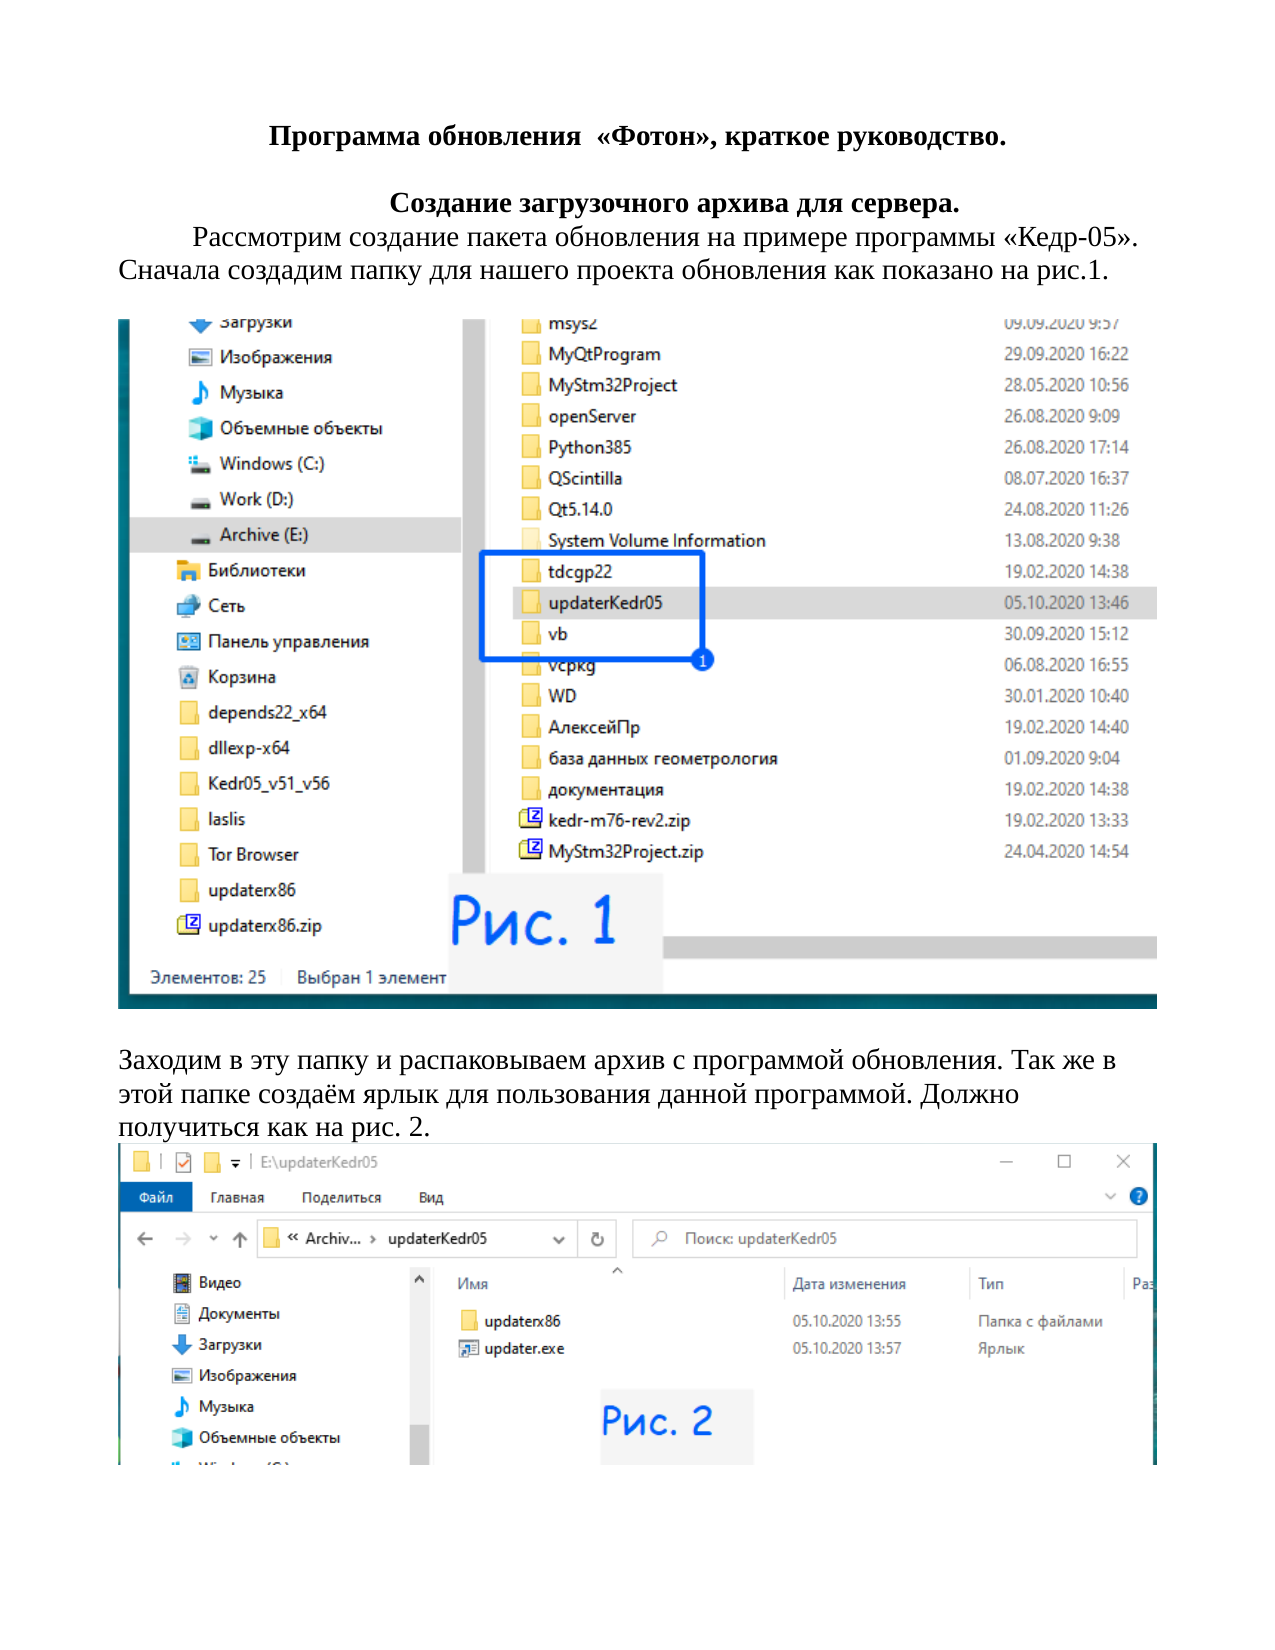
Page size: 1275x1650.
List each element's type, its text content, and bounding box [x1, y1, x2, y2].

picture [1080, 1002, 1125, 1009]
text Программа обновления «Фотон», краткое руководство. [118, 118, 1157, 152]
text Заходим в эту папку и распаковываем архив с программой обновления. Так же в этой папке создаём ярлык для пользования данной программой. Должно получиться как на рис. 2. [118, 1042, 1157, 1143]
text Рассмотрим создание пакета обновления на примере программы «Кедр-05». [118, 219, 1157, 252]
picture [118, 319, 1157, 1009]
picture [118, 1143, 1157, 1465]
text Создание загрузочного архива для сервера. [118, 185, 1157, 219]
text Сначала создадим папку для нашего проекта обновления как показано на рис.1. [118, 252, 1157, 286]
